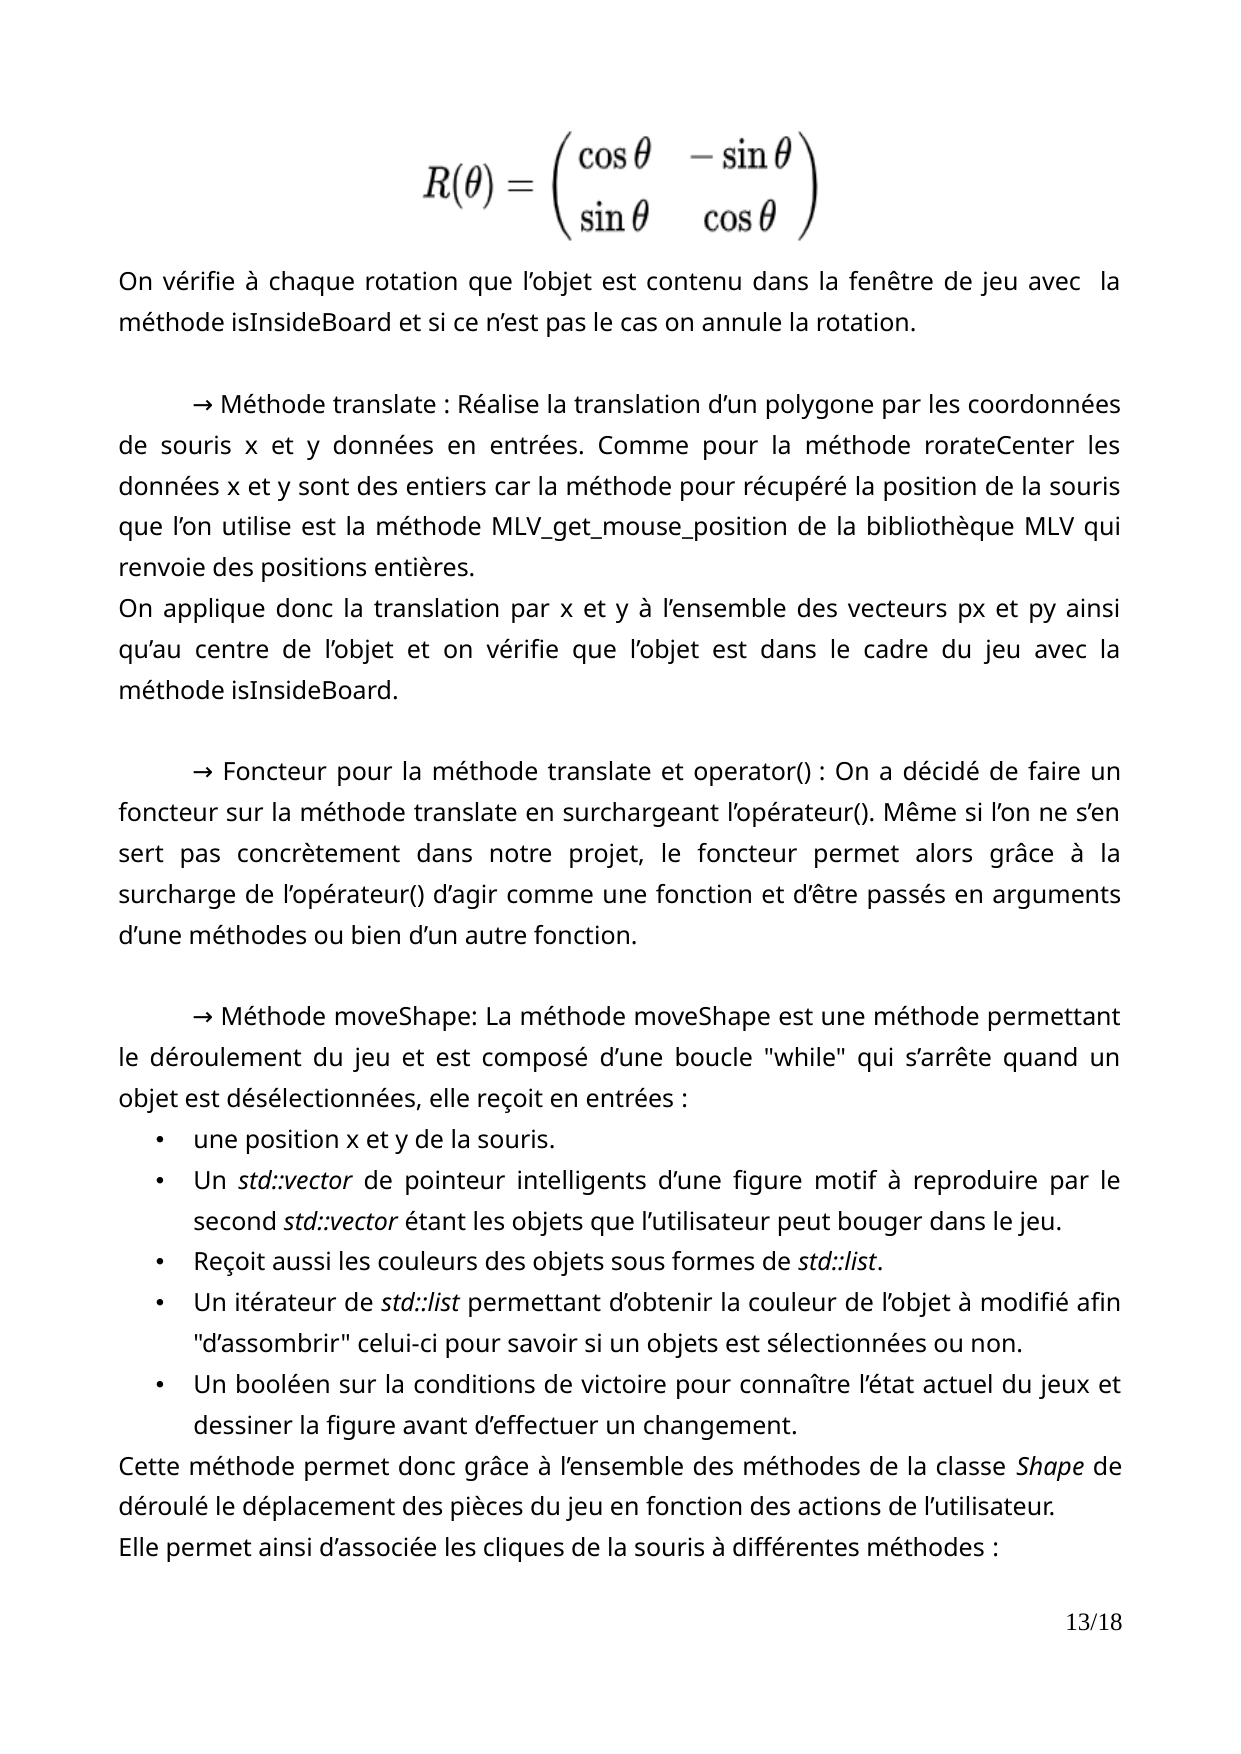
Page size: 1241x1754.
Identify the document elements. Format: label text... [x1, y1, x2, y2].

text → Méthode moveShape: La méthode moveShape est une méthode permettant le déroulement du jeu et est composé d’une boucle "while" qui s’arrête quand un objet est désélectionnées, elle reçoit en entrées : [118, 999, 1122, 1115]
list Un booléen sur la conditions de victoire pour connaître l’état actuel du jeux et dessiner la figure avant d’effectuer un changement. [156, 1366, 1122, 1441]
text On vérifie à chaque rotation que l’objet est contenu dans la fenêtre de jeu avec la méthode isInsideBoard et si ce n’est pas le cas on annule la rotation. [118, 118, 1122, 339]
list Reçoit aussi les couleurs des objets sous formes de std::list. [156, 1244, 1122, 1278]
list Un std::vector de pointeur intelligents d’une figure motif à reproduire par le second std::vector étant les objets que l’utilisateur peut bouger dans le jeu. [156, 1162, 1122, 1237]
text Elle permet ainsi d’associée les cliques de la souris à différentes méthodes : [118, 1530, 1122, 1564]
text → Méthode translate : Réalise la translation d’un polygone par les coordonnées de souris x et y données en entrées. Comme pour la méthode rorateCenter les données x et y sont des entiers car la méthode pour récupéré la position de la souris que l’on utilise est la méthode MLV_get_mouse_position de la bibliothèque MLV qui renvoie des positions entières. [118, 386, 1122, 584]
picture [411, 118, 829, 258]
text Cette méthode permet donc grâce à l’ensemble des méthodes de la classe Shape de déroulé le déplacement des pièces du jeu en fonction des actions de l’utilisateur. [118, 1448, 1122, 1523]
list Un itérateur de std::list permettant d’obtenir la couleur de l’objet à modifié afin "d’assombrir" celui-ci pour savoir si un objets est sélectionnées ou non. [156, 1285, 1122, 1360]
text On applique donc la translation par x et y à l’ensemble des vecteurs px et py ainsi qu’au centre de l’objet et on vérifie que l’objet est dans le cadre du jeu avec la méthode isInsideBoard. [118, 591, 1122, 706]
text → Foncteur pour la méthode translate et operator() : On a décidé de faire un foncteur sur la méthode translate en surchargeant l’opérateur(). Même si l’on ne s’en sert pas concrètement dans notre projet, le foncteur permet alors grâce à la surcharge de l’opérateur() d’agir comme une fonction et d’être passés en arguments d’une méthodes ou bien d’un autre fonction. [118, 754, 1122, 951]
list une position x et y de la souris. [156, 1121, 1122, 1156]
